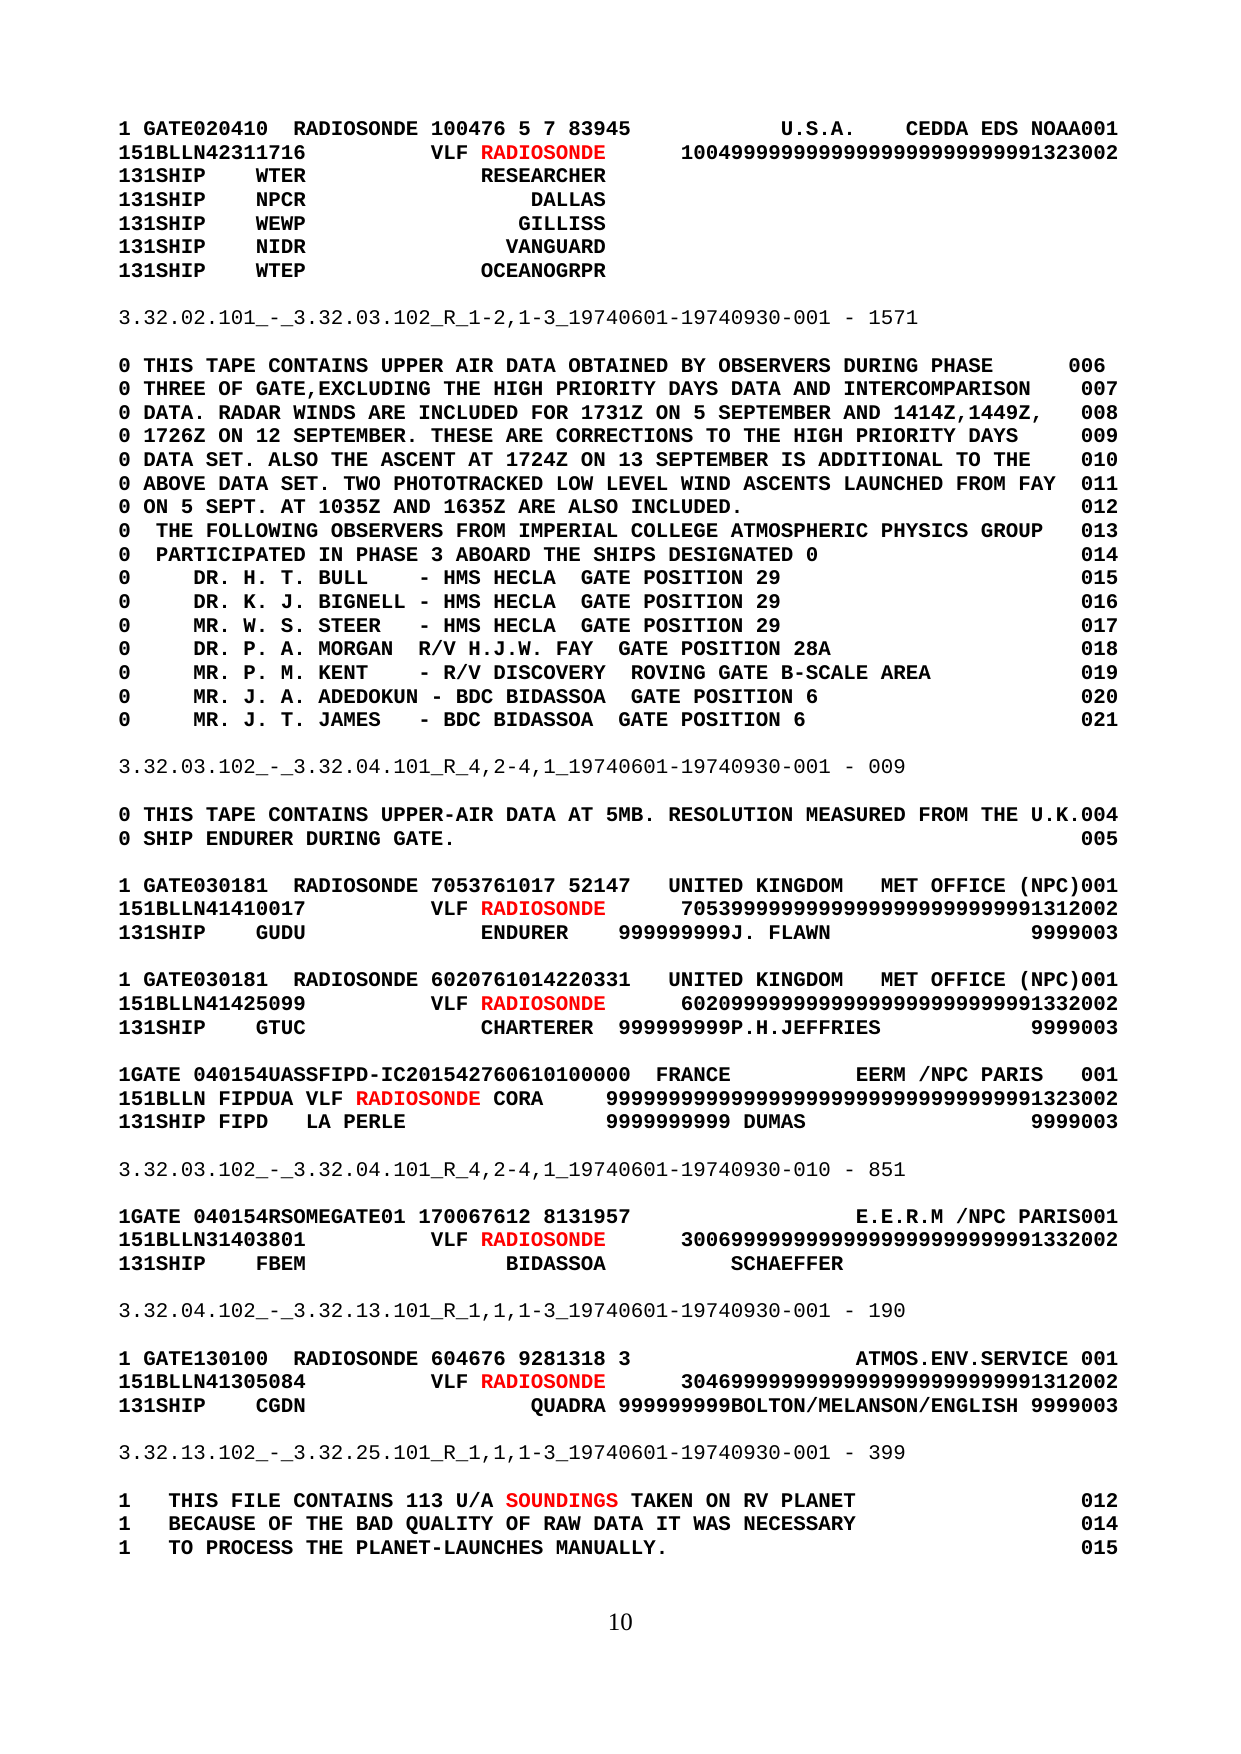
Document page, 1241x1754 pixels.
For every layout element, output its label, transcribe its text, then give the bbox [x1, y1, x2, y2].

text 0 DATA. RADAR WINDS ARE INCLUDED FOR 1731Z ON 5 SEPTEMBER AND 1414Z,1449Z, 008 [118, 402, 1122, 426]
text 131SHIP GTUC CHARTERER 999999999P.H.JEFFRIES 9999003 [118, 1017, 1122, 1040]
text 151BLLN42311716 VLF RADIOSONDE 10049999999999999999999999991323002 [118, 142, 1122, 165]
text 0 THIS TAPE CONTAINS UPPER-AIR DATA AT 5MB. RESOLUTION MEASURED FROM THE U.K.004 [118, 804, 1122, 827]
text 0 ABOVE DATA SET. TWO PHOTOTRACKED LOW LEVEL WIND ASCENTS LAUNCHED FROM FAY 011 [118, 473, 1122, 496]
text 1 THIS FILE CONTAINS 113 U/A SOUNDINGS TAKEN ON RV PLANET 012 [118, 1489, 1122, 1513]
text 151BLLN41410017 VLF RADIOSONDE 70539999999999999999999999991312002 [118, 898, 1122, 922]
text 1 GATE030181 RADIOSONDE 7053761017 52147 UNITED KINGDOM MET OFFICE (NPC)001 [118, 875, 1122, 898]
text 0 DR. H. T. BULL - HMS HECLA GATE POSITION 29 015 [118, 567, 1122, 591]
text 1 BECAUSE OF THE BAD QUALITY OF RAW DATA IT WAS NECESSARY 014 [118, 1513, 1122, 1537]
text 131SHIP CGDN QUADRA 999999999BOLTON/MELANSON/ENGLISH 9999003 [118, 1395, 1122, 1419]
text 0 DATA SET. ALSO THE ASCENT AT 1724Z ON 13 SEPTEMBER IS ADDITIONAL TO THE 010 [118, 449, 1122, 473]
text 151BLLN41425099 VLF RADIOSONDE 60209999999999999999999999991332002 [118, 993, 1122, 1017]
text 131SHIP NPCR DALLAS [118, 189, 1122, 213]
text 0 1726Z ON 12 SEPTEMBER. THESE ARE CORRECTIONS TO THE HIGH PRIORITY DAYS 009 [118, 426, 1122, 449]
text 0 THE FOLLOWING OBSERVERS FROM IMPERIAL COLLEGE ATMOSPHERIC PHYSICS GROUP 013 [118, 520, 1122, 544]
text 1GATE 040154RSOMEGATE01 170067612 8131957 E.E.R.M /NPC PARIS001 [118, 1206, 1122, 1229]
text 3.32.04.102_-_3.32.13.101_R_1,1,1-3_19740601-19740930-001 - 190 [118, 1300, 1122, 1324]
text 0 SHIP ENDURER DURING GATE. 005 [118, 827, 1122, 851]
text 3.32.03.102_-_3.32.04.101_R_4,2-4,1_19740601-19740930-010 - 851 [118, 1158, 1122, 1182]
text 1 GATE130100 RADIOSONDE 604676 9281318 3 ATMOS.ENV.SERVICE 001 [118, 1348, 1122, 1371]
text 131SHIP WEWP GILLISS [118, 213, 1122, 236]
text 131SHIP GUDU ENDURER 999999999J. FLAWN 9999003 [118, 922, 1122, 946]
text 0 THIS TAPE CONTAINS UPPER AIR DATA OBTAINED BY OBSERVERS DURING PHASE 006 [118, 354, 1122, 378]
text 0 MR. P. M. KENT - R/V DISCOVERY ROVING GATE B-SCALE AREA 019 [118, 662, 1122, 686]
text 0 MR. W. S. STEER - HMS HECLA GATE POSITION 29 017 [118, 615, 1122, 638]
text 3.32.02.101_-_3.32.03.102_R_1-2,1-3_19740601-19740930-001 - 1571 [118, 307, 1122, 331]
text 151BLLN FIPDUA VLF RADIOSONDE CORA 99999999999999999999999999999999991323002 [118, 1088, 1122, 1111]
text 1 TO PROCESS THE PLANET-LAUNCHES MANUALLY. 015 [118, 1537, 1122, 1561]
text 0 ON 5 SEPT. AT 1035Z AND 1635Z ARE ALSO INCLUDED. 012 [118, 496, 1122, 520]
text 131SHIP WTER RESEARCHER [118, 165, 1122, 189]
text 1 GATE030181 RADIOSONDE 6020761014220331 UNITED KINGDOM MET OFFICE (NPC)001 [118, 969, 1122, 993]
text 0 THREE OF GATE,EXCLUDING THE HIGH PRIORITY DAYS DATA AND INTERCOMPARISON 007 [118, 378, 1122, 402]
text 3.32.13.102_-_3.32.25.101_R_1,1,1-3_19740601-19740930-001 - 399 [118, 1442, 1122, 1466]
text 0 MR. J. T. JAMES - BDC BIDASSOA GATE POSITION 6 021 [118, 709, 1122, 733]
text 3.32.03.102_-_3.32.04.101_R_4,2-4,1_19740601-19740930-001 - 009 [118, 757, 1122, 780]
text 151BLLN31403801 VLF RADIOSONDE 30069999999999999999999999991332002 [118, 1229, 1122, 1253]
text 0 DR. K. J. BIGNELL - HMS HECLA GATE POSITION 29 016 [118, 591, 1122, 615]
text 0 DR. P. A. MORGAN R/V H.J.W. FAY GATE POSITION 28A 018 [118, 638, 1122, 662]
text 131SHIP FBEM BIDASSOA SCHAEFFER [118, 1253, 1122, 1277]
text 0 MR. J. A. ADEDOKUN - BDC BIDASSOA GATE POSITION 6 020 [118, 686, 1122, 709]
text 151BLLN41305084 VLF RADIOSONDE 30469999999999999999999999991312002 [118, 1371, 1122, 1395]
text 0 PARTICIPATED IN PHASE 3 ABOARD THE SHIPS DESIGNATED 0 014 [118, 544, 1122, 567]
text 131SHIP WTEP OCEANOGRPR [118, 260, 1122, 284]
text 131SHIP FIPD LA PERLE 9999999999 DUMAS 9999003 [118, 1111, 1122, 1135]
text 1 GATE020410 RADIOSONDE 100476 5 7 83945 U.S.A. CEDDA EDS NOAA001 [118, 118, 1122, 142]
text 131SHIP NIDR VANGUARD [118, 236, 1122, 260]
text 1GATE 040154UASSFIPD-IC201542760610100000 FRANCE EERM /NPC PARIS 001 [118, 1064, 1122, 1088]
